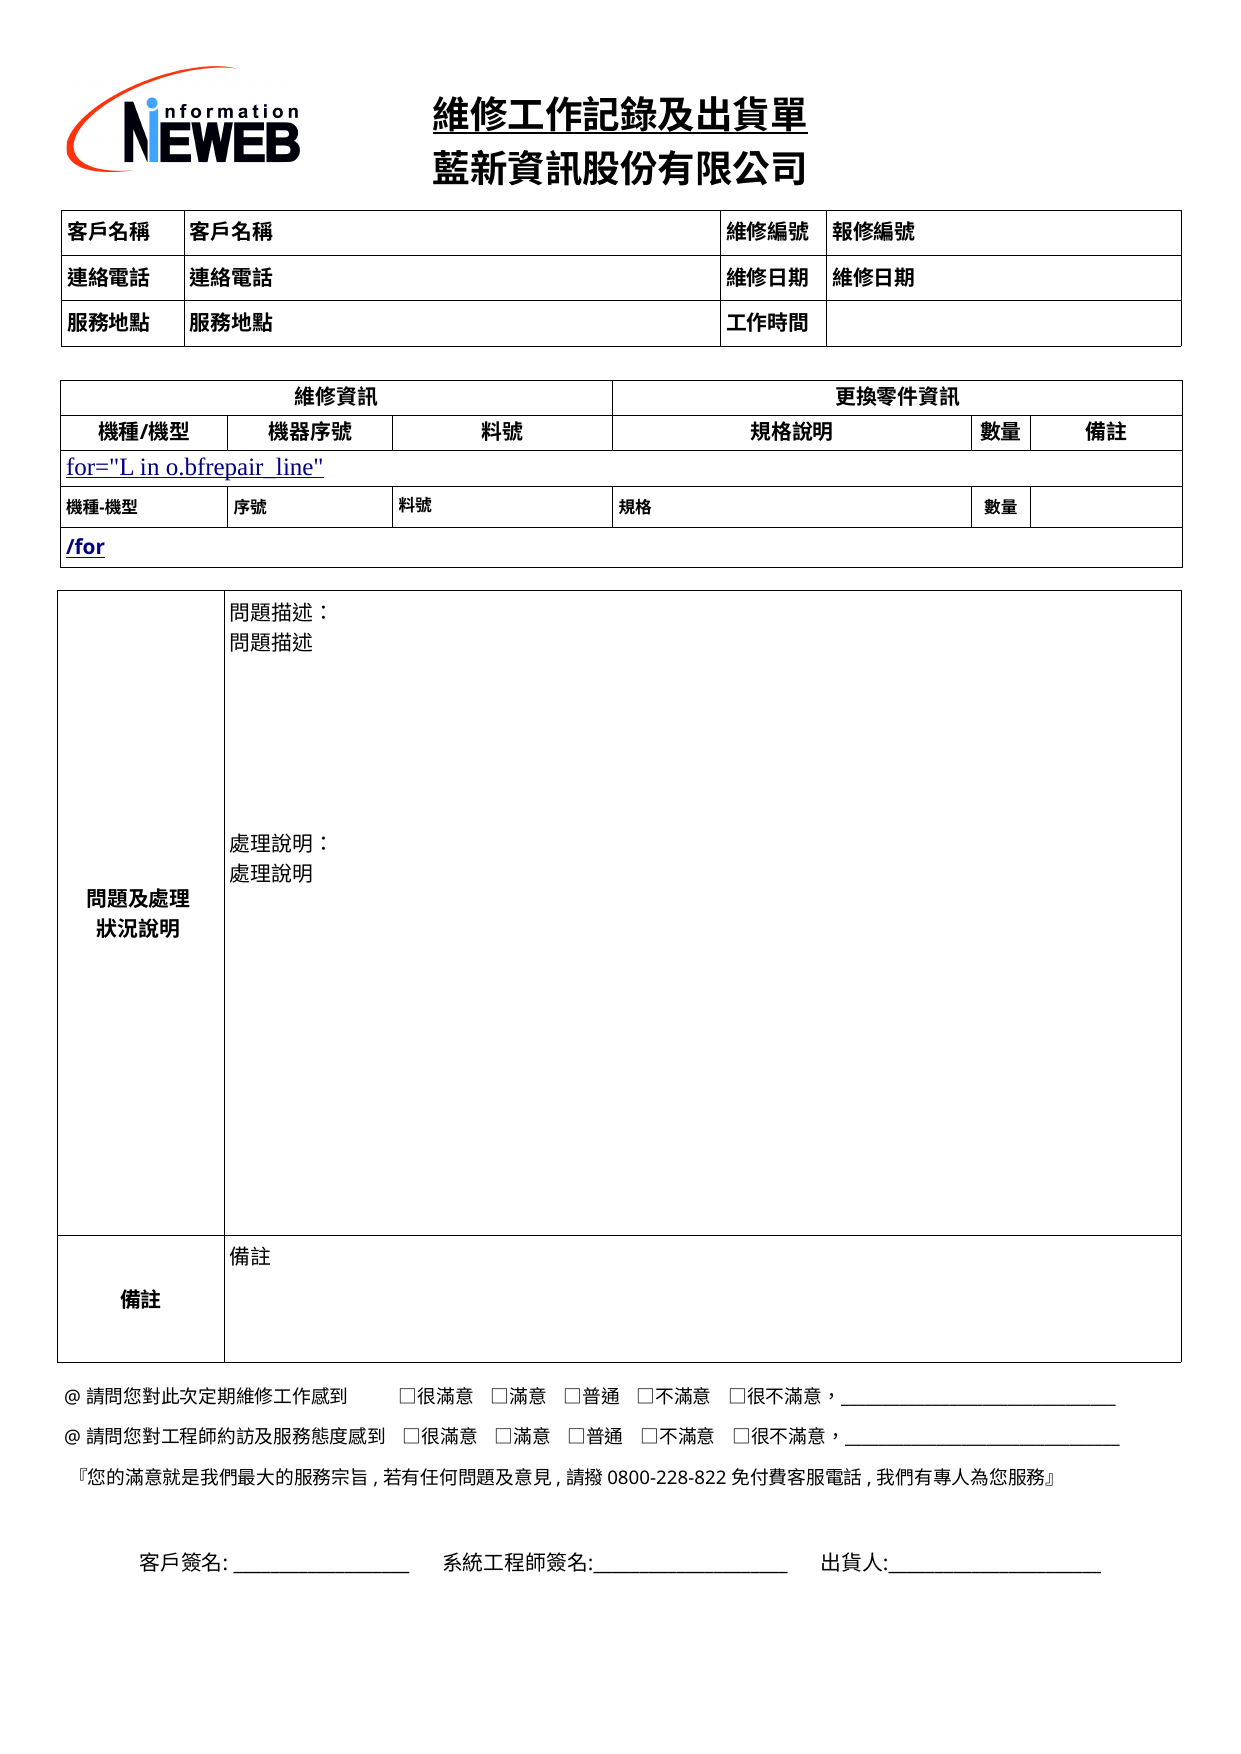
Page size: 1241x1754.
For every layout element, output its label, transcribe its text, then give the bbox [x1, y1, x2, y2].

table_header 更換零件資訊 [613, 381, 1182, 415]
text [59, 85, 66, 139]
table_cell [1031, 487, 1182, 527]
table_cell 連絡電話 [185, 256, 720, 300]
table_cell 料號 [393, 487, 612, 527]
table_cell [827, 301, 1181, 346]
table_cell 維修日期 [827, 256, 1181, 300]
table_cell 工作時間 [721, 301, 826, 346]
table_cell 數量 [972, 487, 1030, 527]
table_header 問題描述： 問題描述 處理說明： 處理說明 [225, 591, 1181, 1235]
table_cell 服務地點 [185, 301, 720, 346]
table_cell 料號 [393, 416, 612, 450]
table_cell 服務地點 [62, 301, 184, 346]
table_header 維修編號 [721, 211, 826, 255]
table_cell for="L in o.bfrepair_line" [61, 451, 1182, 486]
table_cell 機種/機型 [61, 416, 227, 450]
text @ 請問您對此次定期維修工作感到 □很滿意 □滿意 □普通 □不滿意 □很不滿意，_________________________________ [59, 1381, 1181, 1409]
text 『您的滿意就是我們最大的服務宗旨 , 若有任何問題及意見 , 請撥0800-228-822 免付費客服電話 , 我們有專人為您服務』 [59, 1463, 1181, 1490]
table_cell 維修日期 [721, 256, 826, 300]
table_header 客戶名稱 [62, 211, 184, 255]
text @ 請問您對工程師約訪及服務態度感到 □很滿意 □滿意 □普通 □不滿意 □很不滿意，_________________________________ [59, 1422, 1181, 1449]
table_cell 機器序號 [228, 416, 392, 450]
table_cell 連絡電話 [62, 256, 184, 300]
table_cell 備註 [1031, 416, 1182, 450]
text 客戶簽名: ___________________ 系統工程師簽名:_____________________ 出貨人:_______________________ [59, 1546, 1181, 1577]
table_header 問題及處理 狀況說明 [58, 591, 224, 1235]
table_cell 備註 [58, 1236, 224, 1362]
table_header 客戶名稱 [185, 211, 720, 255]
table_header 維修資訊 [61, 381, 612, 415]
text 藍新資訊股份有限公司 [59, 139, 1181, 193]
table_cell 序號 [228, 487, 392, 527]
table_cell 規格說明 [613, 416, 971, 450]
table_cell 機種-機型 [61, 487, 227, 527]
picture [66, 66, 300, 172]
table_header 報修編號 [827, 211, 1181, 255]
table_cell 規格 [613, 487, 971, 527]
table_cell 數量 [972, 416, 1030, 450]
table_cell 備註 [225, 1236, 1181, 1362]
table_cell /for [61, 528, 1182, 567]
text 維修工作記錄及出貨單 [300, 85, 1181, 139]
